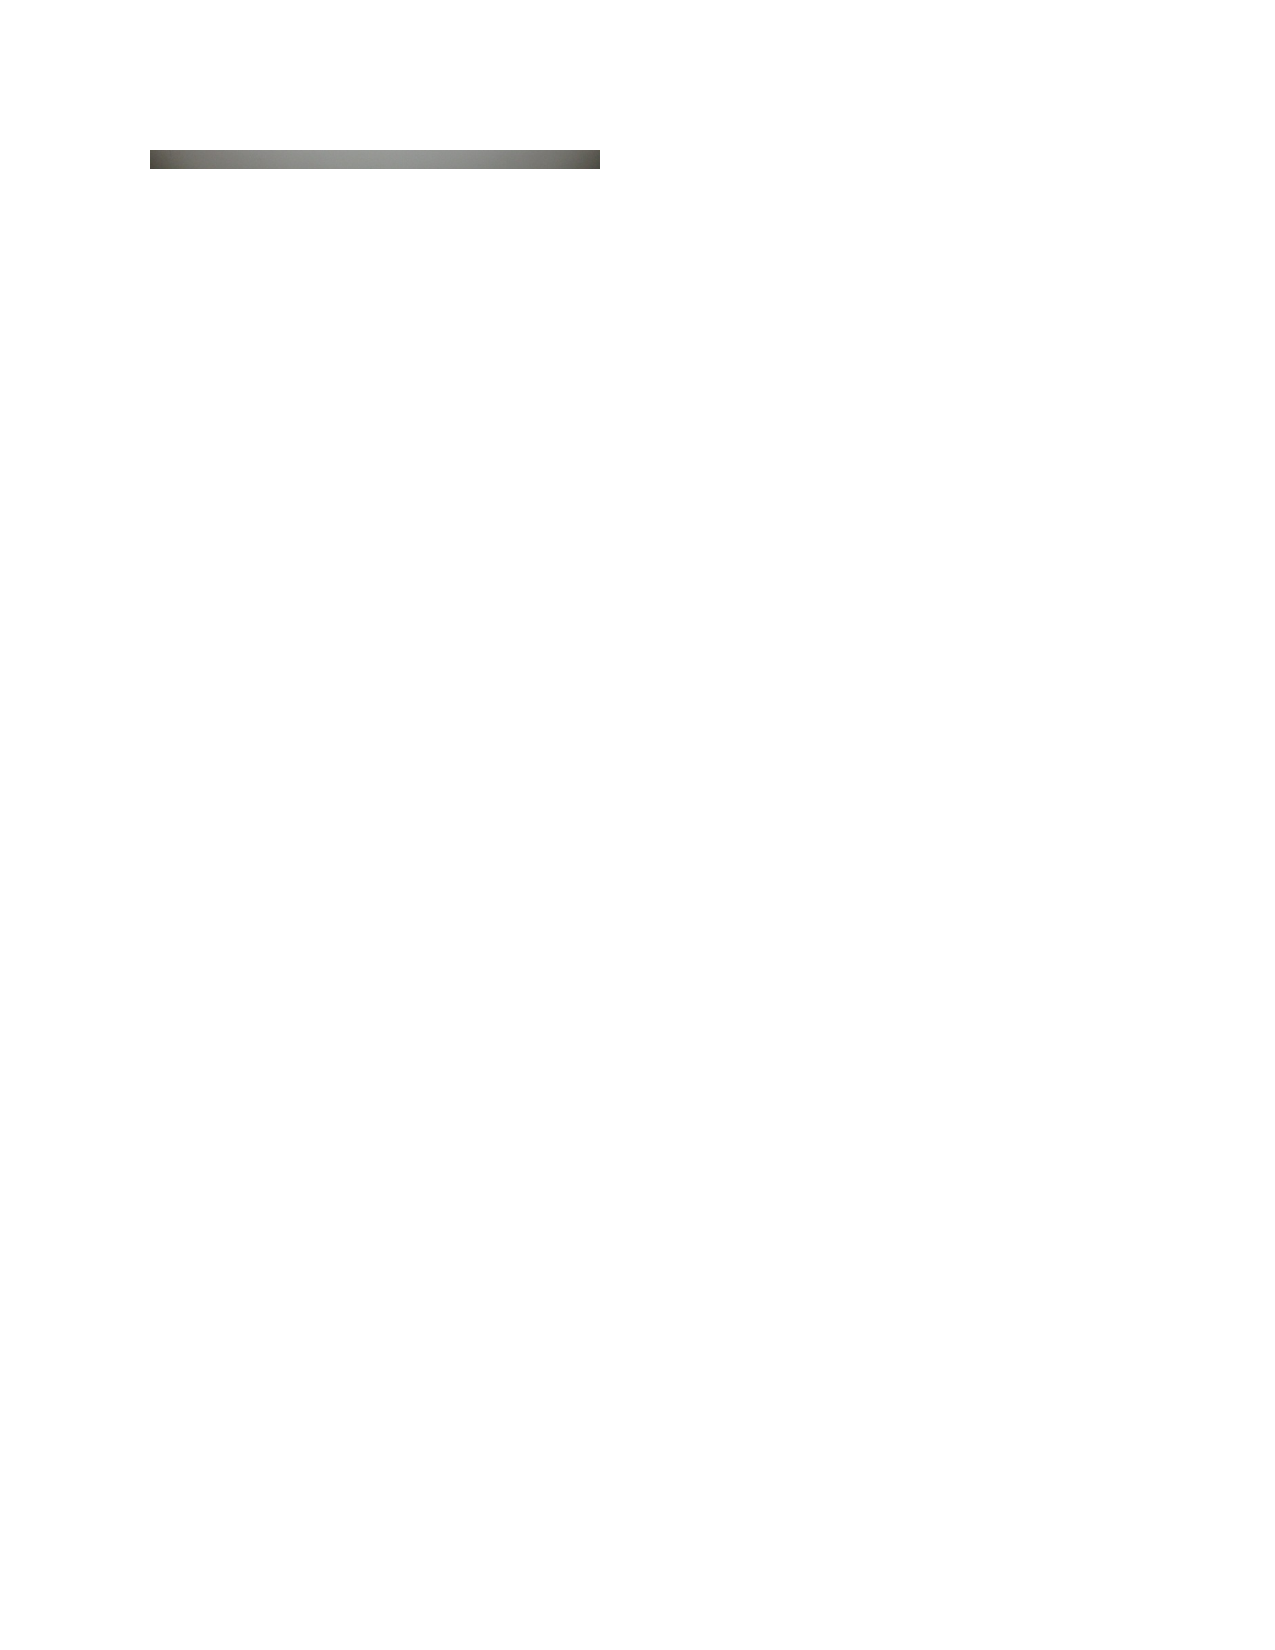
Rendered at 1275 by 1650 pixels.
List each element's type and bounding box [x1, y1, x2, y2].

picture [150, 150, 600, 169]
